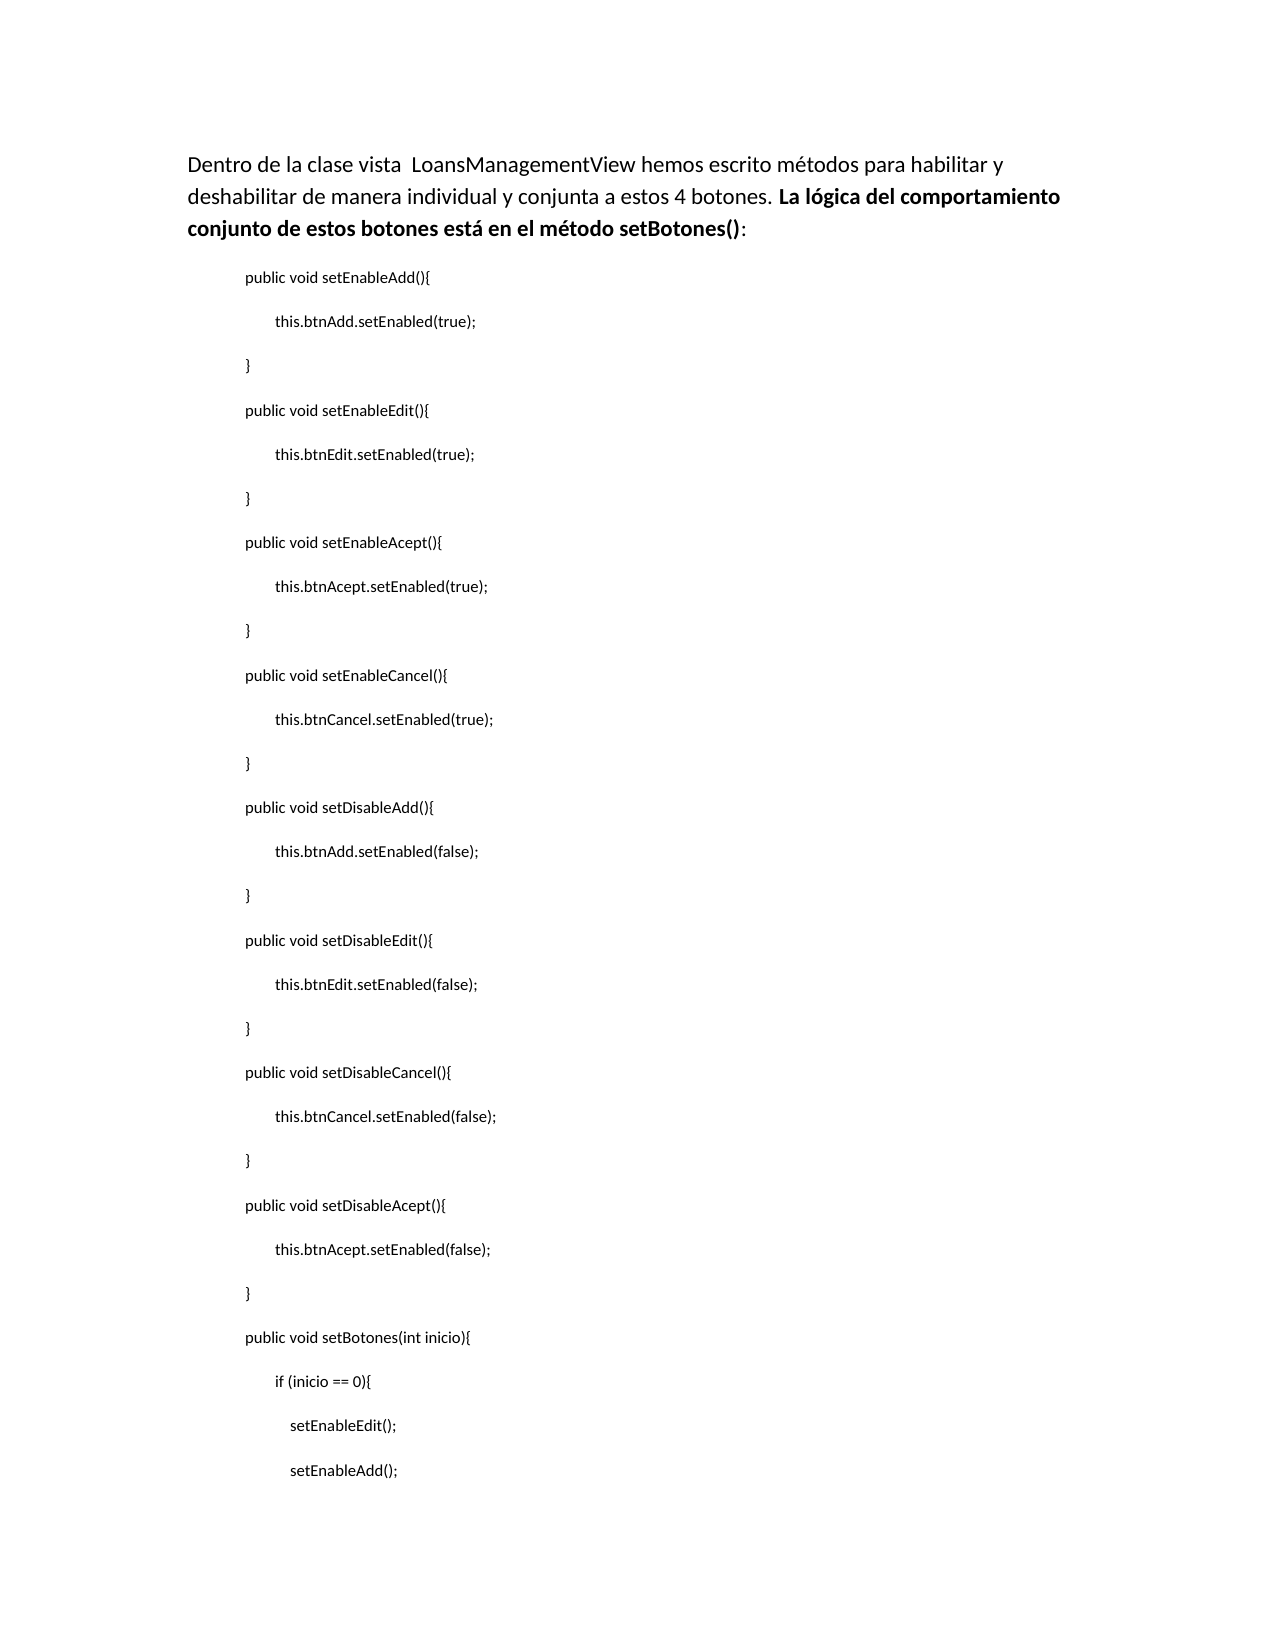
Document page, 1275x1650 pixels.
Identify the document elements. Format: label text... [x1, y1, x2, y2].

text this.btnEdit.setEnabled(false); [245, 974, 1087, 994]
text public void setBotones(int inicio){ [245, 1327, 1087, 1348]
text } [245, 621, 1087, 641]
text public void setDisableAcept(){ [245, 1195, 1087, 1215]
text setEnableEdit(); [245, 1416, 1087, 1436]
text public void setDisableCancel(){ [245, 1062, 1087, 1083]
text public void setDisableEdit(){ [245, 930, 1087, 950]
text } [245, 488, 1087, 508]
text Dentro de la clase vista LoansManagementView hemos escrito métodos para habilitar y deshabilitar de manera individual y conjunta a estos 4 botones. La lógica del comportamiento conjunto de estos botones está en el método setBotones(): [187, 150, 1087, 242]
text if (inicio == 0){ [245, 1372, 1087, 1392]
text setEnableAdd(); [245, 1460, 1087, 1480]
text } [245, 356, 1087, 376]
text this.btnEdit.setEnabled(true); [245, 444, 1087, 464]
text } [245, 886, 1087, 906]
text this.btnAcept.setEnabled(true); [245, 577, 1087, 597]
text } [245, 1018, 1087, 1038]
text } [245, 753, 1087, 773]
text public void setEnableCancel(){ [245, 665, 1087, 685]
text } [245, 1151, 1087, 1171]
text this.btnCancel.setEnabled(false); [245, 1107, 1087, 1127]
text public void setEnableAdd(){ [245, 267, 1087, 288]
text } [245, 1283, 1087, 1303]
text public void setDisableAdd(){ [245, 797, 1087, 818]
text this.btnAdd.setEnabled(false); [245, 842, 1087, 862]
text this.btnAcept.setEnabled(false); [245, 1239, 1087, 1259]
text this.btnAdd.setEnabled(true); [245, 312, 1087, 332]
text this.btnCancel.setEnabled(true); [245, 709, 1087, 729]
text public void setEnableAcept(){ [245, 532, 1087, 553]
text public void setEnableEdit(){ [245, 400, 1087, 420]
